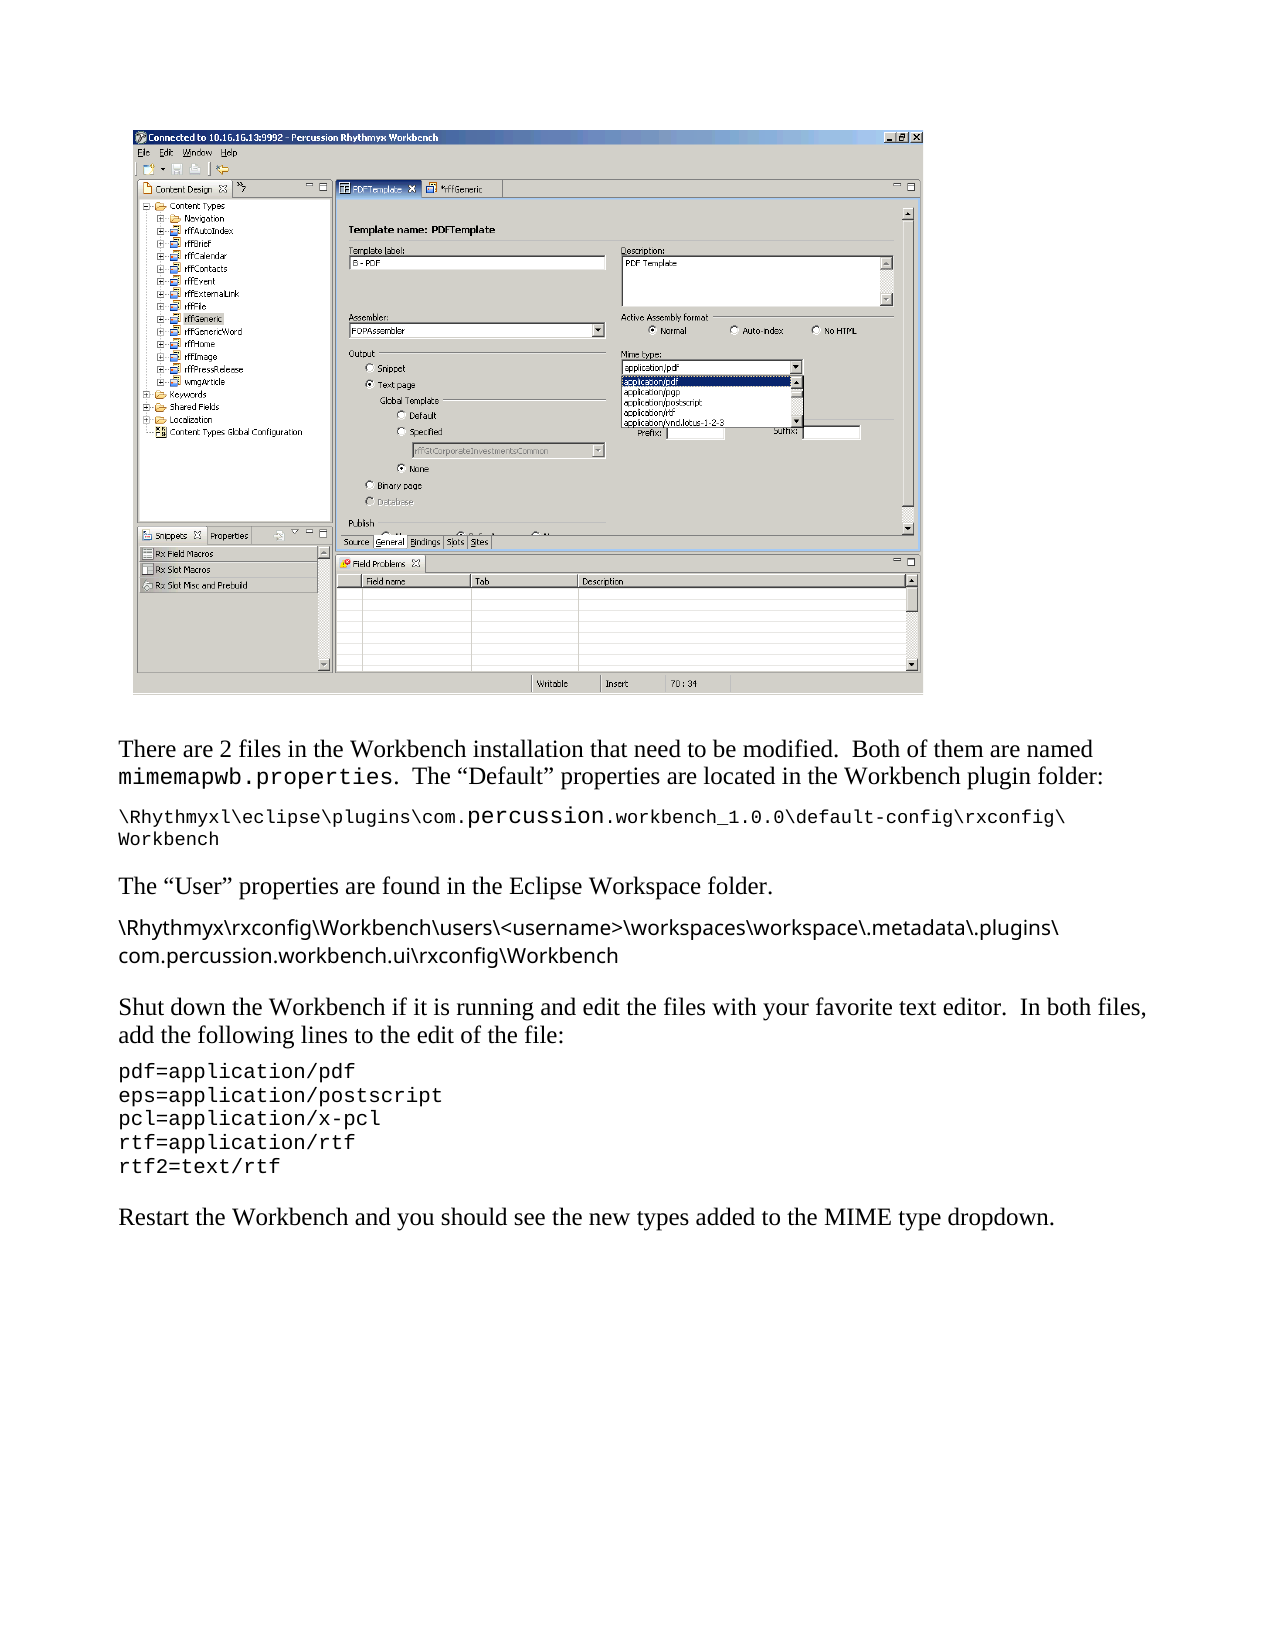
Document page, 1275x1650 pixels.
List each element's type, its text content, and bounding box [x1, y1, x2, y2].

text Restart the Workbench and you should see the new types added to the MIME type dropdown. [118, 1203, 1157, 1231]
text rtf=application/rtf [118, 1132, 1157, 1156]
text pdf=application/pdf [118, 1061, 1157, 1085]
text \Rhythmyx\rxconfig\Workbench\users\<username>\workspaces\workspace\.metadata\.plugins\com.percussion.workbench.ui\rxconfig\Workbench [118, 913, 1157, 969]
text There are 2 files in the Workbench installation that need to be modified. Both of them are named mimemapwb.properties. The “Default” properties are located in the Workbench plugin folder: [118, 735, 1157, 792]
text rtf2=text/rtf [118, 1156, 1157, 1179]
picture [133, 130, 924, 695]
text Shut down the Workbench if it is running and edit the files with your favorite text editor. In both files, add the following lines to the edit of the file: [118, 993, 1157, 1049]
text pcl=application/x-pcl [118, 1108, 1157, 1132]
text eps=application/postscript [118, 1085, 1157, 1108]
text \Rhythmyxl\eclipse\plugins\com.percussion.workbench_1.0.0\default-config\rxconfig\Workbench [118, 804, 1157, 851]
text The “User” properties are found in the Eclipse Workspace folder. [118, 872, 1157, 900]
